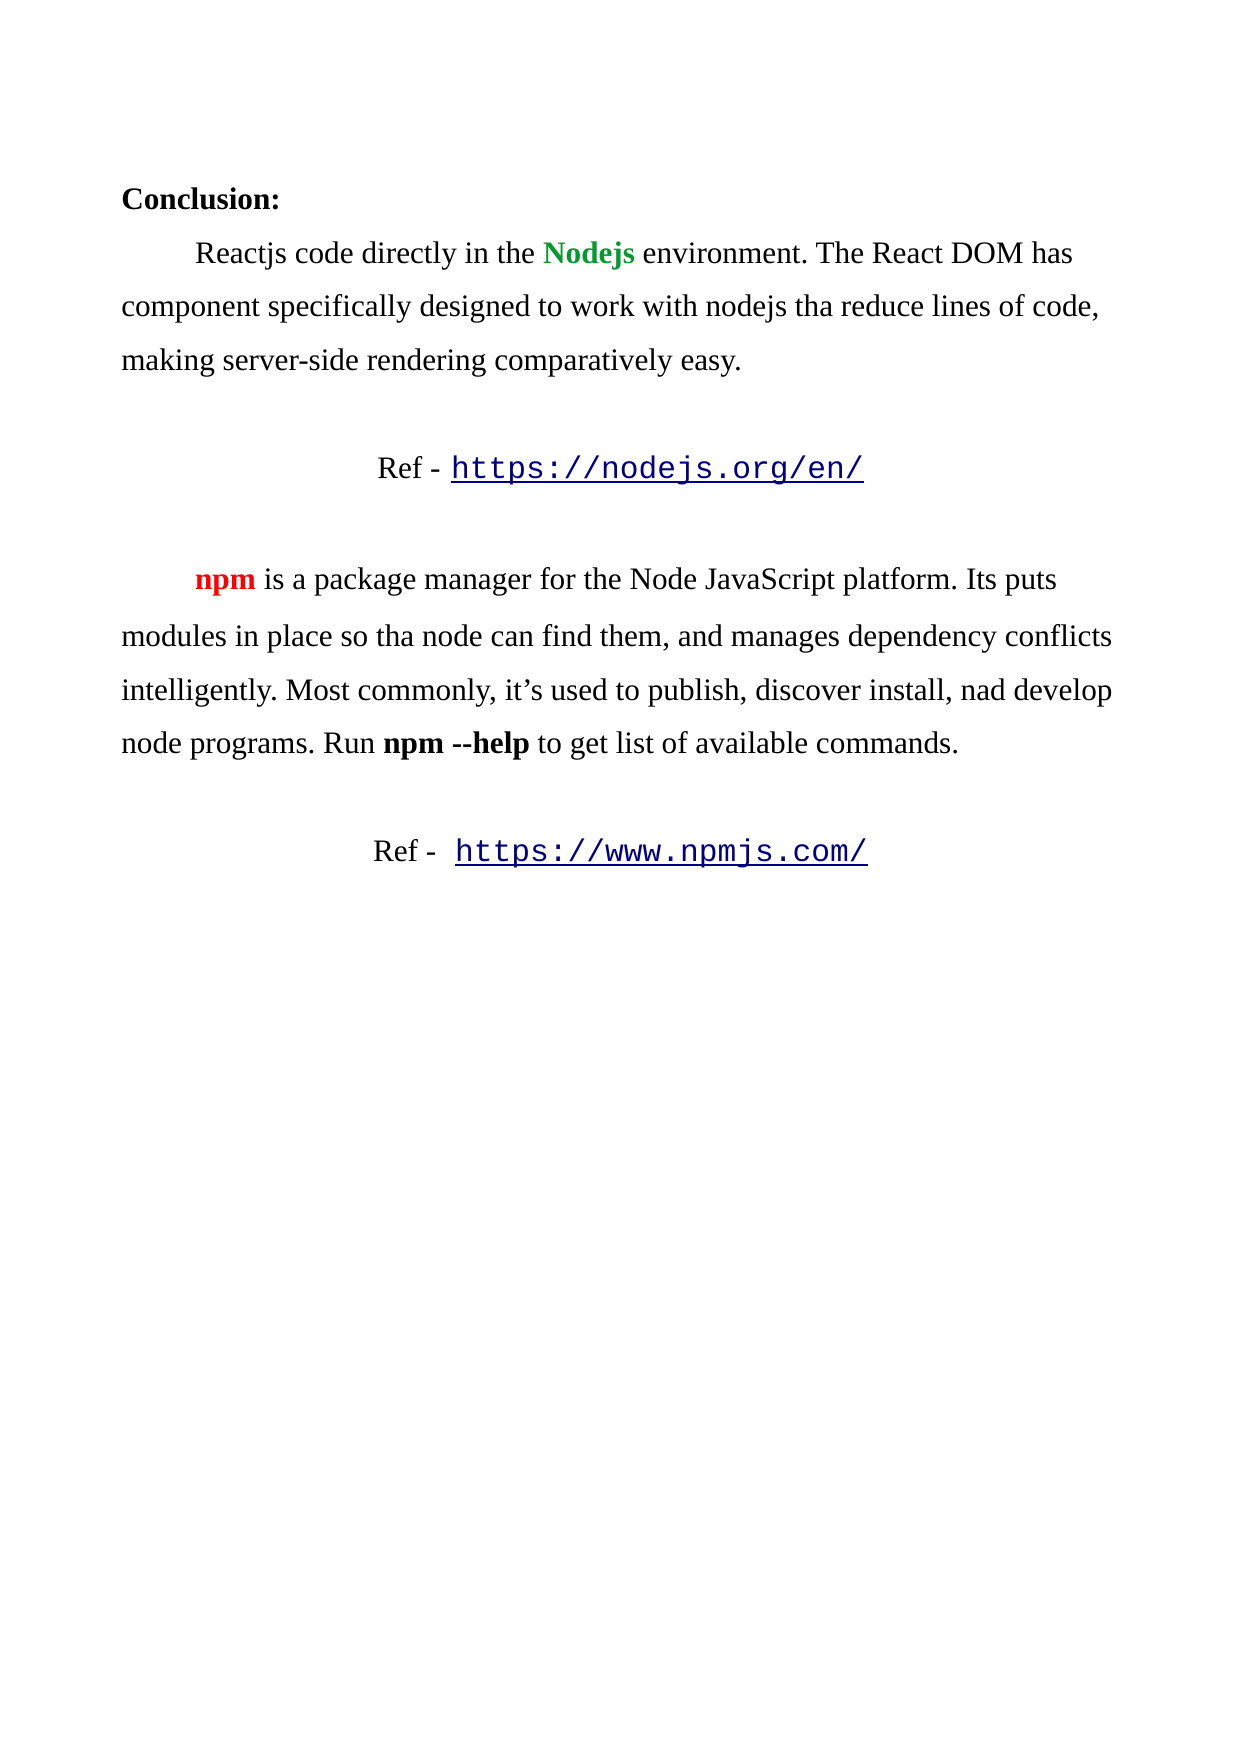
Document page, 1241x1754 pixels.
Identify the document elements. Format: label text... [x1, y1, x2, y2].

text npm is a package manager for the Node JavaScript platform. Its puts modules in place so tha node can find them, and manages dependency conflicts intelligently. Most commonly, it’s used to publish, discover install, nad develop node programs. Run npm --help to get list of available commands. [121, 560, 1119, 761]
text Ref - https://www.npmjs.com/ [121, 832, 1119, 871]
text Conclusion: [121, 180, 1119, 216]
text Reactjs code directly in the Nodejs environment. The React DOM has component specifically designed to work with nodejs tha reduce lines of code, making server-side rendering comparatively easy. [121, 234, 1119, 377]
text Ref - https://nodejs.org/en/ [121, 449, 1119, 488]
